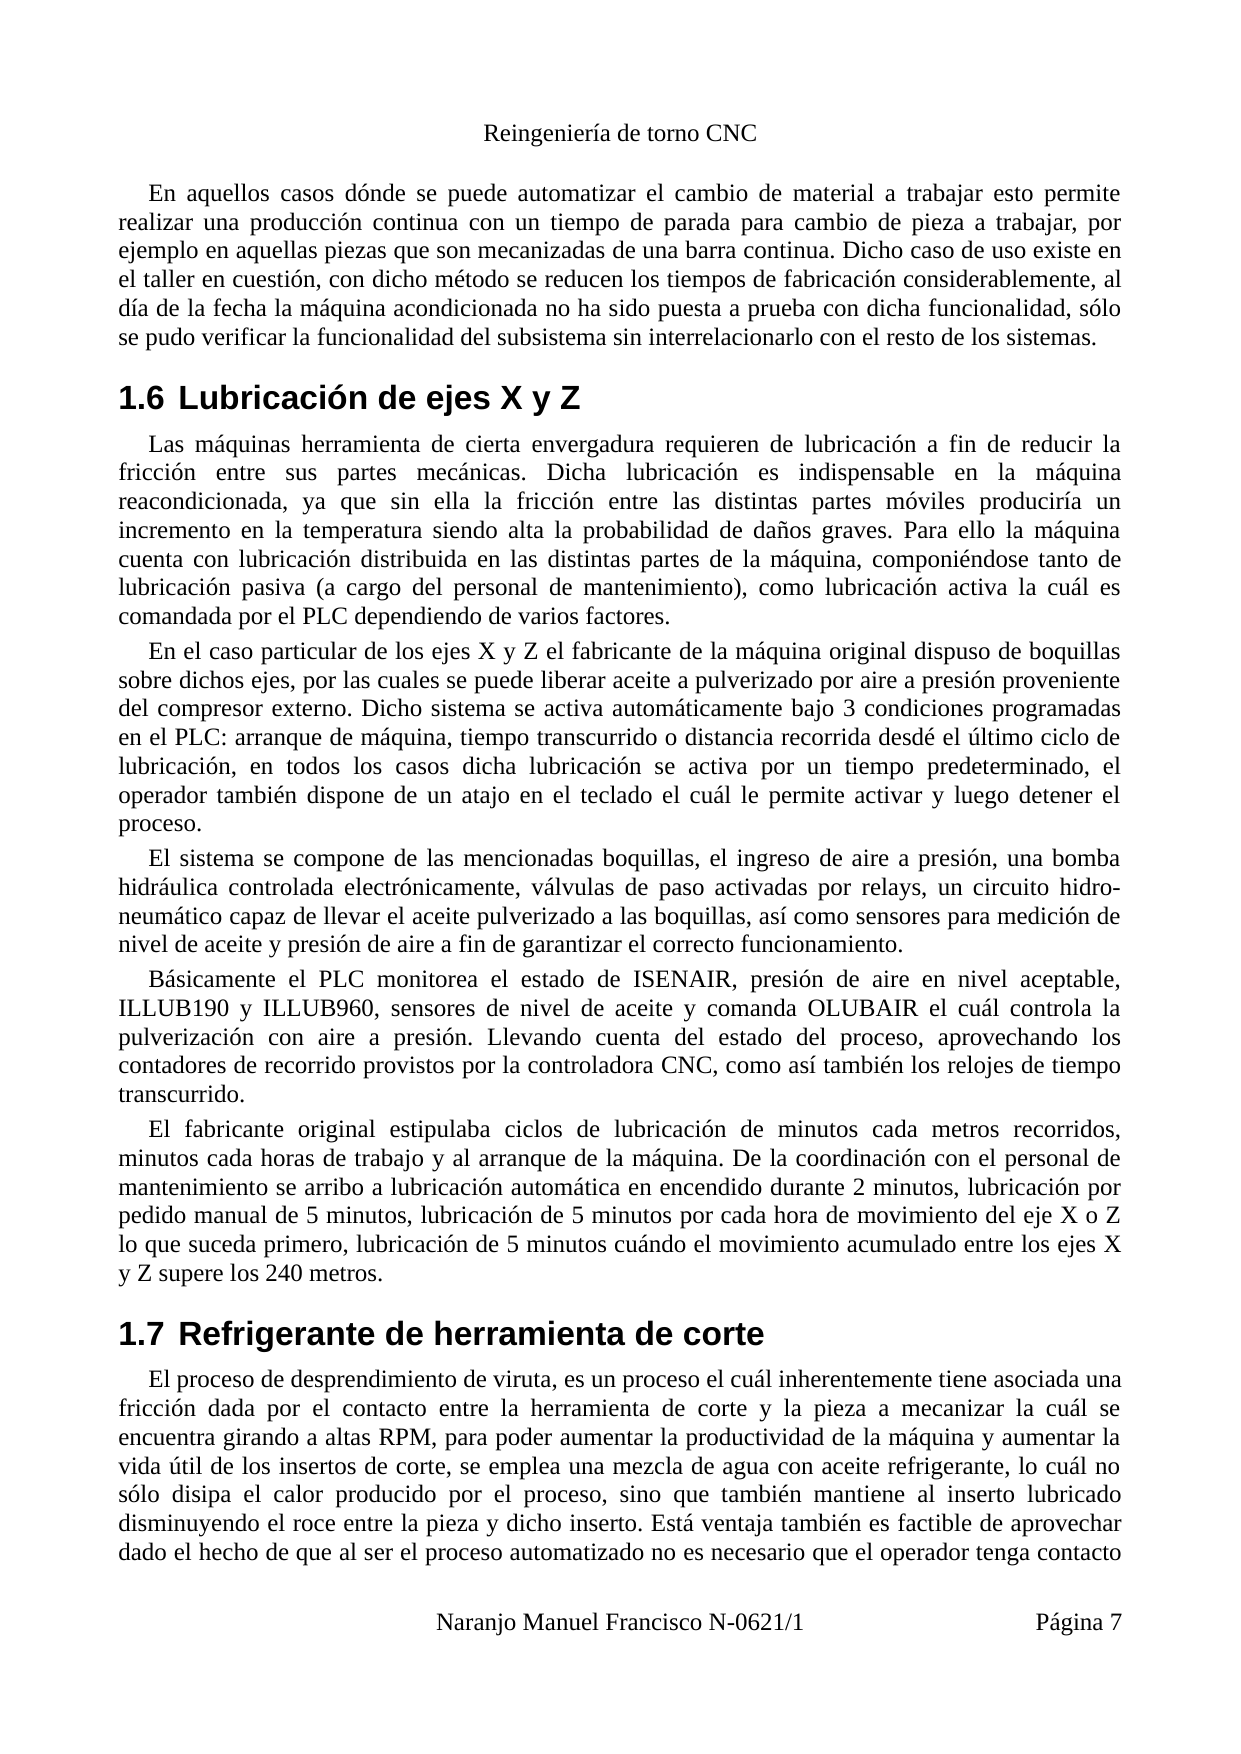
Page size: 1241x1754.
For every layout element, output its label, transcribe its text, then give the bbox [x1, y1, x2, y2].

text El fabricante original estipulaba ciclos de lubricación de minutos cada metros recorridos, minutos cada horas de trabajo y al arranque de la máquina. De la coordinación con el personal de mantenimiento se arribo a lubricación automática en encendido durante 2 minutos, lubricación por pedido manual de 5 minutos, lubricación de 5 minutos por cada hora de movimiento del eje X o Z lo que suceda primero, lubricación de 5 minutos cuándo el movimiento acumulado entre los ejes X y Z supere los 240 metros. [118, 1114, 1122, 1287]
text El sistema se compone de las mencionadas boquillas, el ingreso de aire a presión, una bomba hidráulica controlada electrónicamente, válvulas de paso activadas por relays, un circuito hidro-neumático capaz de llevar el aceite pulverizado a las boquillas, así como sensores para medición de nivel de aceite y presión de aire a fin de garantizar el correcto funcionamiento. [118, 843, 1122, 958]
text En el caso particular de los ejes X y Z el fabricante de la máquina original dispuso de boquillas sobre dichos ejes, por las cuales se puede liberar aceite a pulverizado por aire a presión proveniente del compresor externo. Dicho sistema se activa automáticamente bajo 3 condiciones programadas en el PLC: arranque de máquina, tiempo transcurrido o distancia recorrida desdé el último ciclo de lubricación, en todos los casos dicha lubricación se activa por un tiempo predeterminado, el operador también dispone de un atajo en el teclado el cuál le permite activar y luego detener el proceso. [118, 636, 1122, 837]
text El proceso de desprendimiento de viruta, es un proceso el cuál inherentemente tiene asociada una fricción dada por el contacto entre la herramienta de corte y la pieza a mecanizar la cuál se encuentra girando a altas RPM, para poder aumentar la productividad de la máquina y aumentar la vida útil de los insertos de corte, se emplea una mezcla de agua con aceite refrigerante, lo cuál no sólo disipa el calor producido por el proceso, sino que también mantiene al inserto lubricado disminuyendo el roce entre la pieza y dicho inserto. Está ventaja también es factible de aprovechar dado el hecho de que al ser el proceso automatizado no es necesario que el operador tenga contacto [118, 1364, 1122, 1566]
subtitle Lubricación de ejes X y Z [118, 377, 1122, 416]
subtitle Refrigerante de herramienta de corte [118, 1313, 1122, 1352]
text Las máquinas herramienta de cierta envergadura requieren de lubricación a fin de reducir la fricción entre sus partes mecánicas. Dicha lubricación es indispensable en la máquina reacondicionada, ya que sin ella la fricción entre las distintas partes móviles produciría un incremento en la temperatura siendo alta la probabilidad de daños graves. Para ello la máquina cuenta con lubricación distribuida en las distintas partes de la máquina, componiéndose tanto de lubricación pasiva (a cargo del personal de mantenimiento), como lubricación activa la cuál es comandada por el PLC dependiendo de varios factores. [118, 429, 1122, 630]
text En aquellos casos dónde se puede automatizar el cambio de material a trabajar esto permite realizar una producción continua con un tiempo de parada para cambio de pieza a trabajar, por ejemplo en aquellas piezas que son mecanizadas de una barra continua. Dicho caso de uso existe en el taller en cuestión, con dicho método se reducen los tiempos de fabricación considerablemente, al día de la fecha la máquina acondicionada no ha sido puesta a prueba con dicha funcionalidad, sólo se pudo verificar la funcionalidad del subsistema sin interrelacionarlo con el resto de los sistemas. [118, 178, 1122, 351]
text Básicamente el PLC monitorea el estado de ISENAIR, presión de aire en nivel aceptable, ILLUB190 y ILLUB960, sensores de nivel de aceite y comanda OLUBAIR el cuál controla la pulverización con aire a presión. Llevando cuenta del estado del proceso, aprovechando los contadores de recorrido provistos por la controladora CNC, como así también los relojes de tiempo transcurrido. [118, 964, 1122, 1108]
